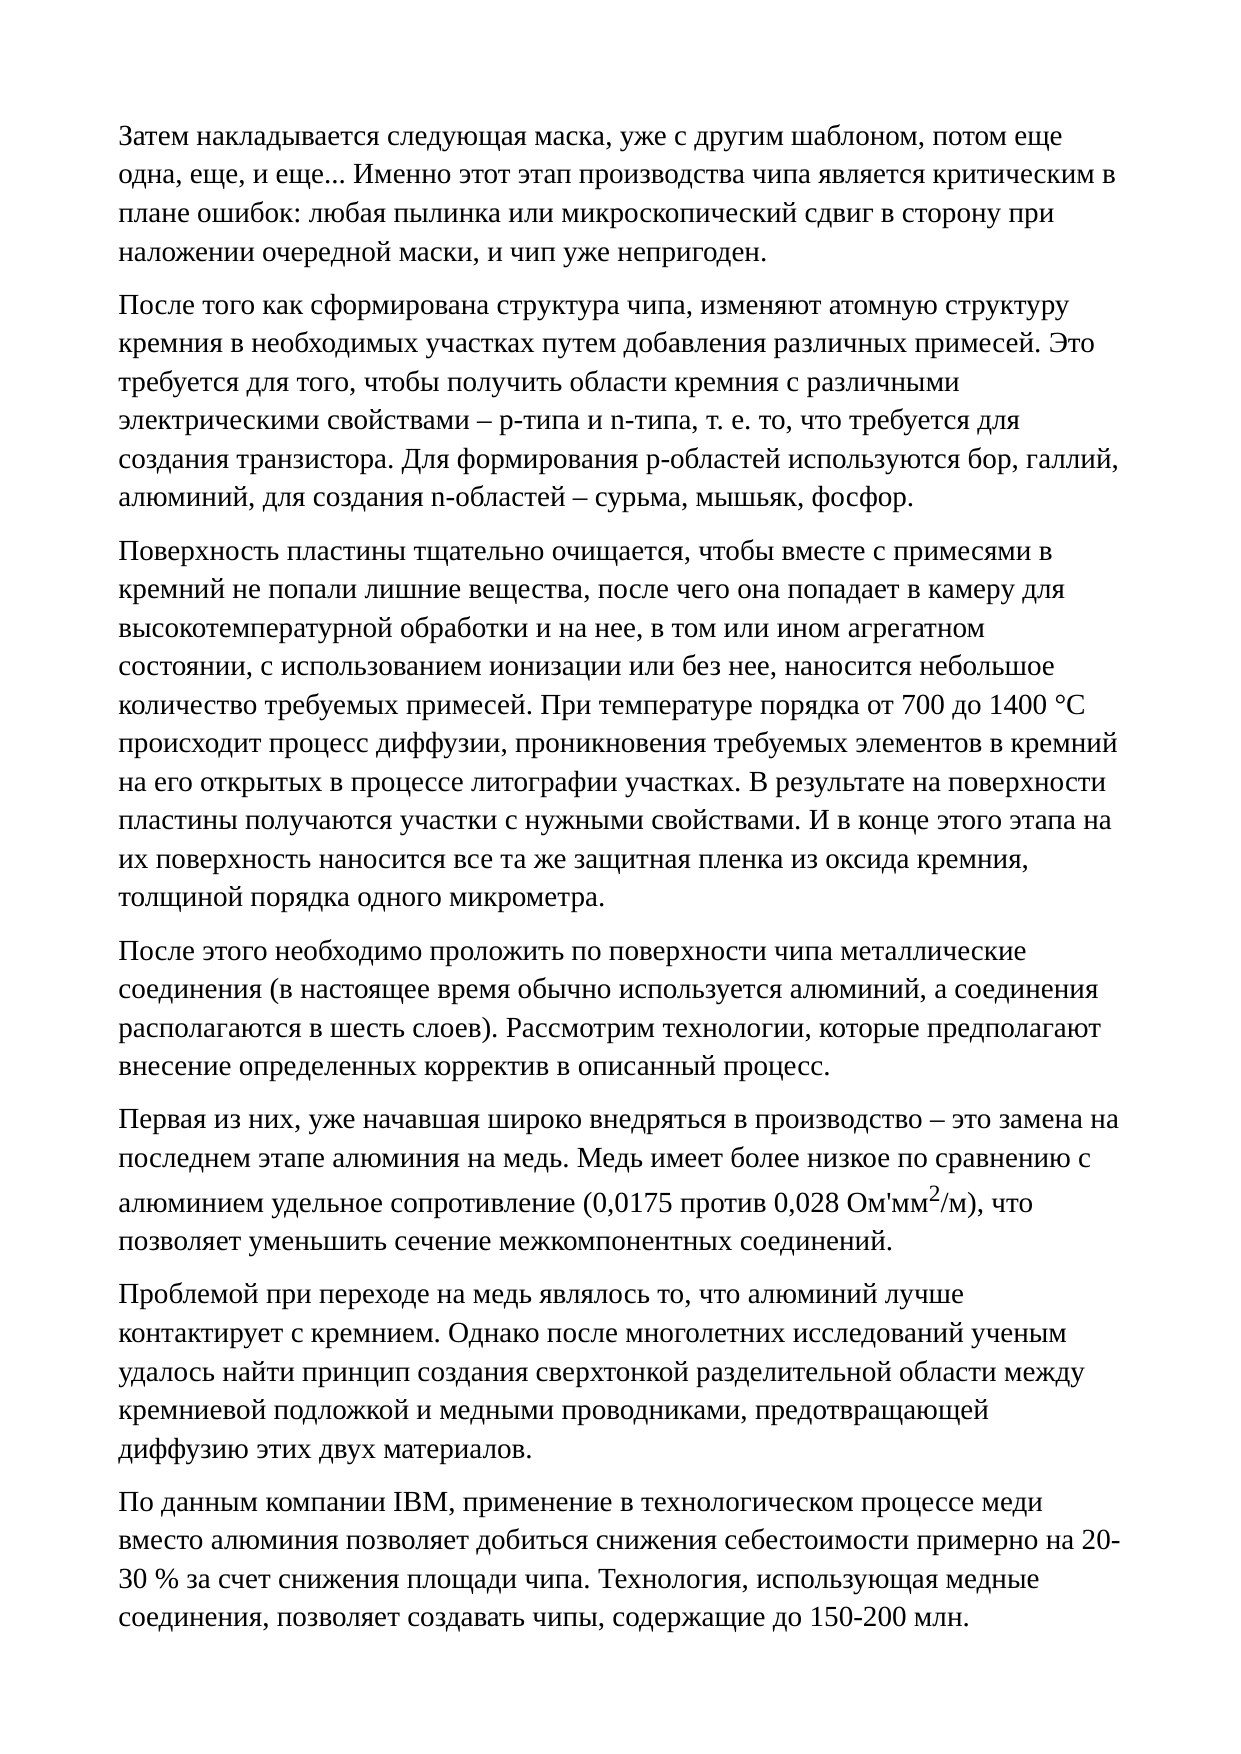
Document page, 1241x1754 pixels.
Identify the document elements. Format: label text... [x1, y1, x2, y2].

text Проблемой при переходе на медь являлось то, что алюминий лучше контактирует с кремнием. Однако после многолетних исследований ученым удалось найти принцип создания сверхтонкой разделительной области между кремниевой подложкой и медными проводниками, предотвращающей диффузию этих двух материалов. [118, 1277, 1122, 1464]
text По данным компании IBM, применение в технологическом процессе меди вместо алюминия позволяет добиться снижения себестоимости примерно на 20-30 % за счет снижения площади чипа. Технология, использующая медные соединения, позволяет создавать чипы, содержащие до 150-200 млн. [118, 1484, 1122, 1633]
text После этого необходимо проложить по поверхности чипа металлические соединения (в настоящее время обычно используется алюминий, а соединения располагаются в шесть слоев). Рассмотрим технологии, которые предполагают внесение определенных корректив в описанный процесс. [118, 933, 1122, 1082]
text Затем накладывается следующая маска, уже с другим шаблоном, потом еще одна, еще, и еще... Именно этот этап производства чипа является критическим в плане ошибок: любая пылинка или микроскопический сдвиг в сторону при наложении очередной маски, и чип уже непригоден. [118, 118, 1122, 267]
text Первая из них, уже начавшая широко внедряться в производство – это замена на последнем этапе алюминия на медь. Медь имеет более низкое по сравнению с алюминием удельное сопротивление (0,0175 против 0,028 Ом'мм2/м), что позволяет уменьшить сечение межкомпонентных соединений. [118, 1101, 1122, 1257]
text После того как сформирована структура чипа, изменяют атомную структуру кремния в необходимых участках путем добавления различных примесей. Это требуется для того, чтобы получить области кремния с различными электрическими свойствами – p-типа и n-типа, т. е. то, что требуется для создания транзистора. Для формирования р-областей используются бор, галлий, алюминий, для создания n-областей – сурьма, мышьяк, фосфор. [118, 287, 1122, 513]
text Поверхность пластины тщательно очищается, чтобы вместе с примесями в кремний не попали лишние вещества, после чего она попадает в камеру для высокотемпературной обработки и на нее, в том или ином агрегатном состоянии, с использованием ионизации или без нее, наносится небольшое количество требуемых примесей. При температуре порядка от 700 до 1400 °С происходит процесс диффузии, проникновения требуемых элементов в кремний на его открытых в процессе литографии участках. В результате на поверхности пластины получаются участки с нужными свойствами. И в конце этого этапа на их поверхность наносится все та же защитная пленка из оксида кремния, толщиной порядка одного микрометра. [118, 533, 1122, 913]
